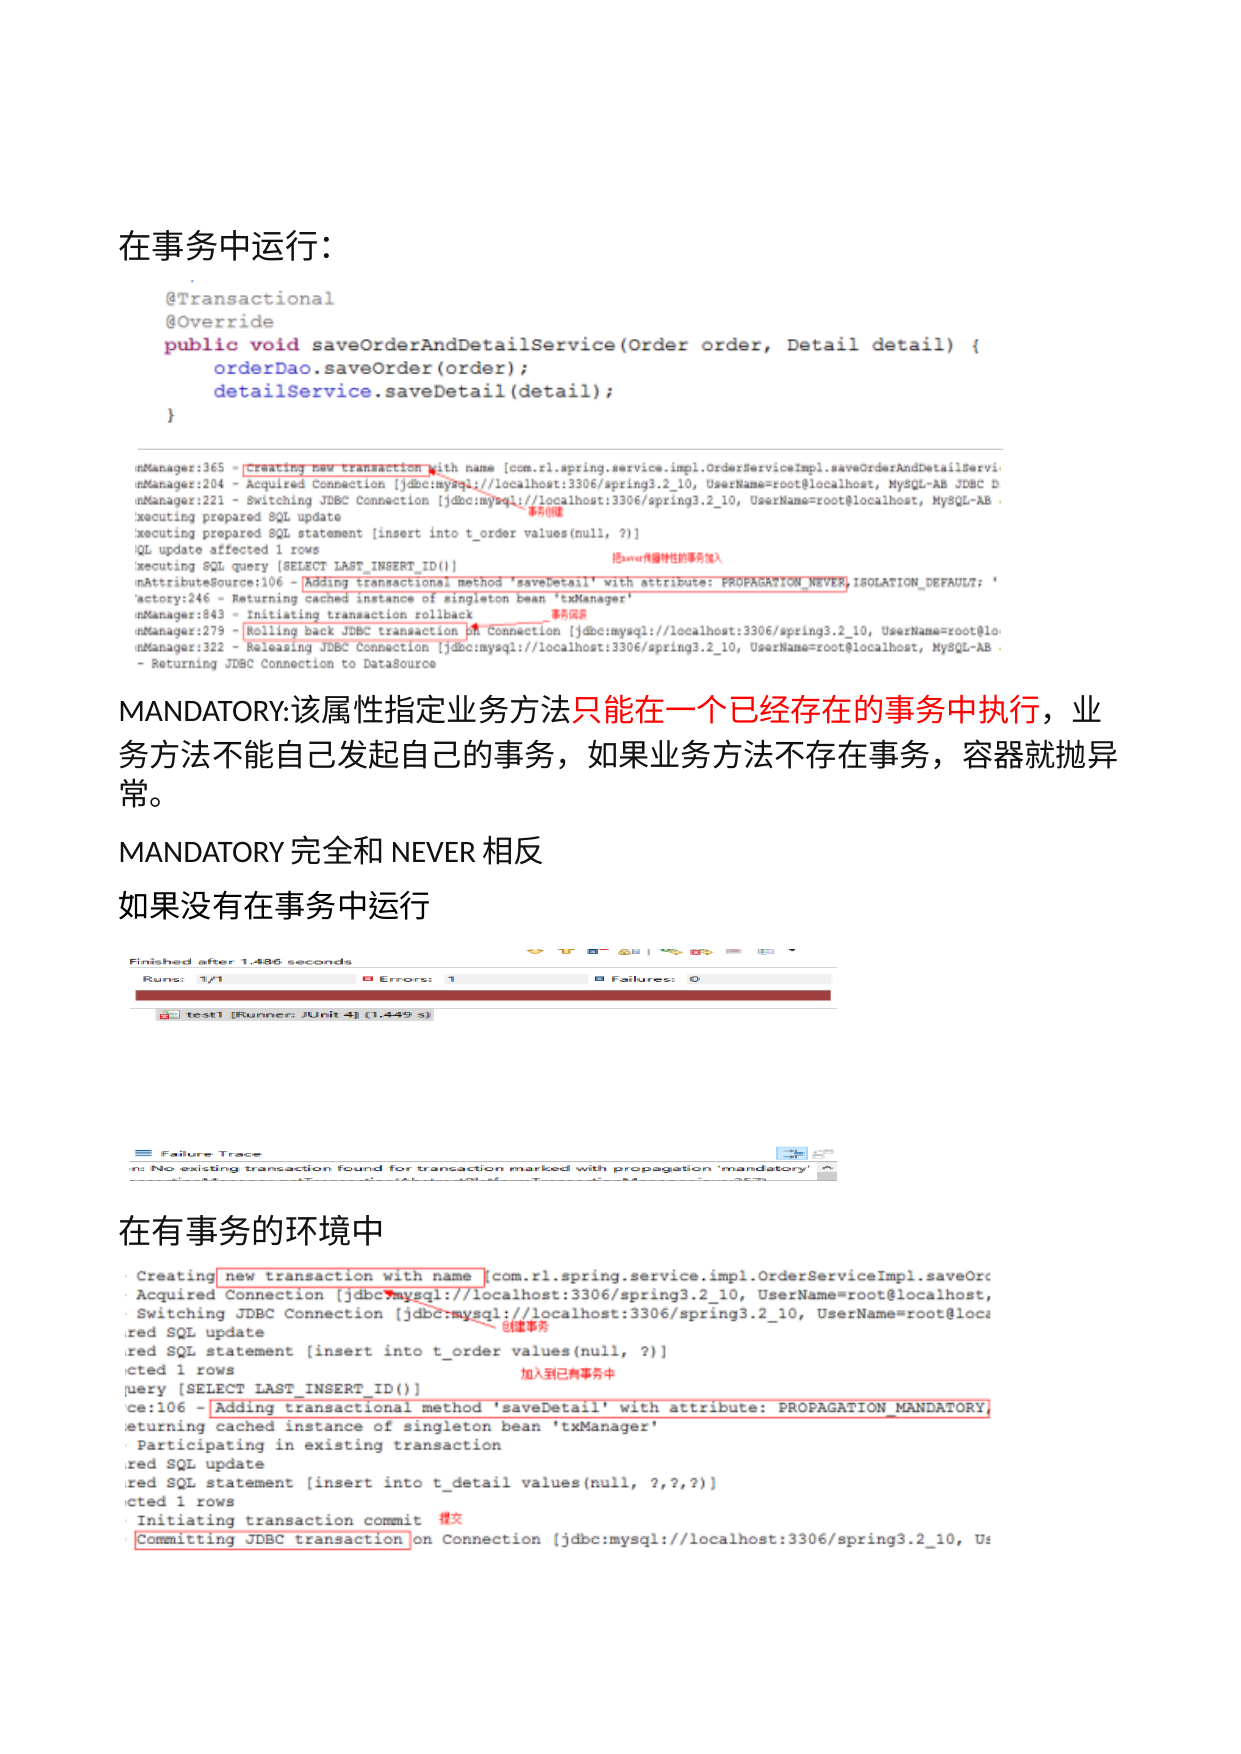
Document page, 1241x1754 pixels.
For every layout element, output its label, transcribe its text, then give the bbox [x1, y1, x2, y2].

text MANDATORY完全和NEVER相反 [118, 826, 1122, 871]
picture [129, 949, 838, 1181]
text 如果没有在事务中运行 [118, 884, 1122, 926]
text MANDATORY:该属性指定业务方法只能在一个已经存在的事务中执行，业务方法不能自己发起自己的事务，如果业务方法不存在事务，容器就抛异常。 [118, 685, 1122, 814]
picture [125, 1265, 991, 1552]
text 在事务中运行： [118, 219, 1122, 268]
picture [137, 280, 1004, 451]
picture [135, 461, 1001, 674]
text 在有事务的环境中 [118, 1205, 1122, 1253]
